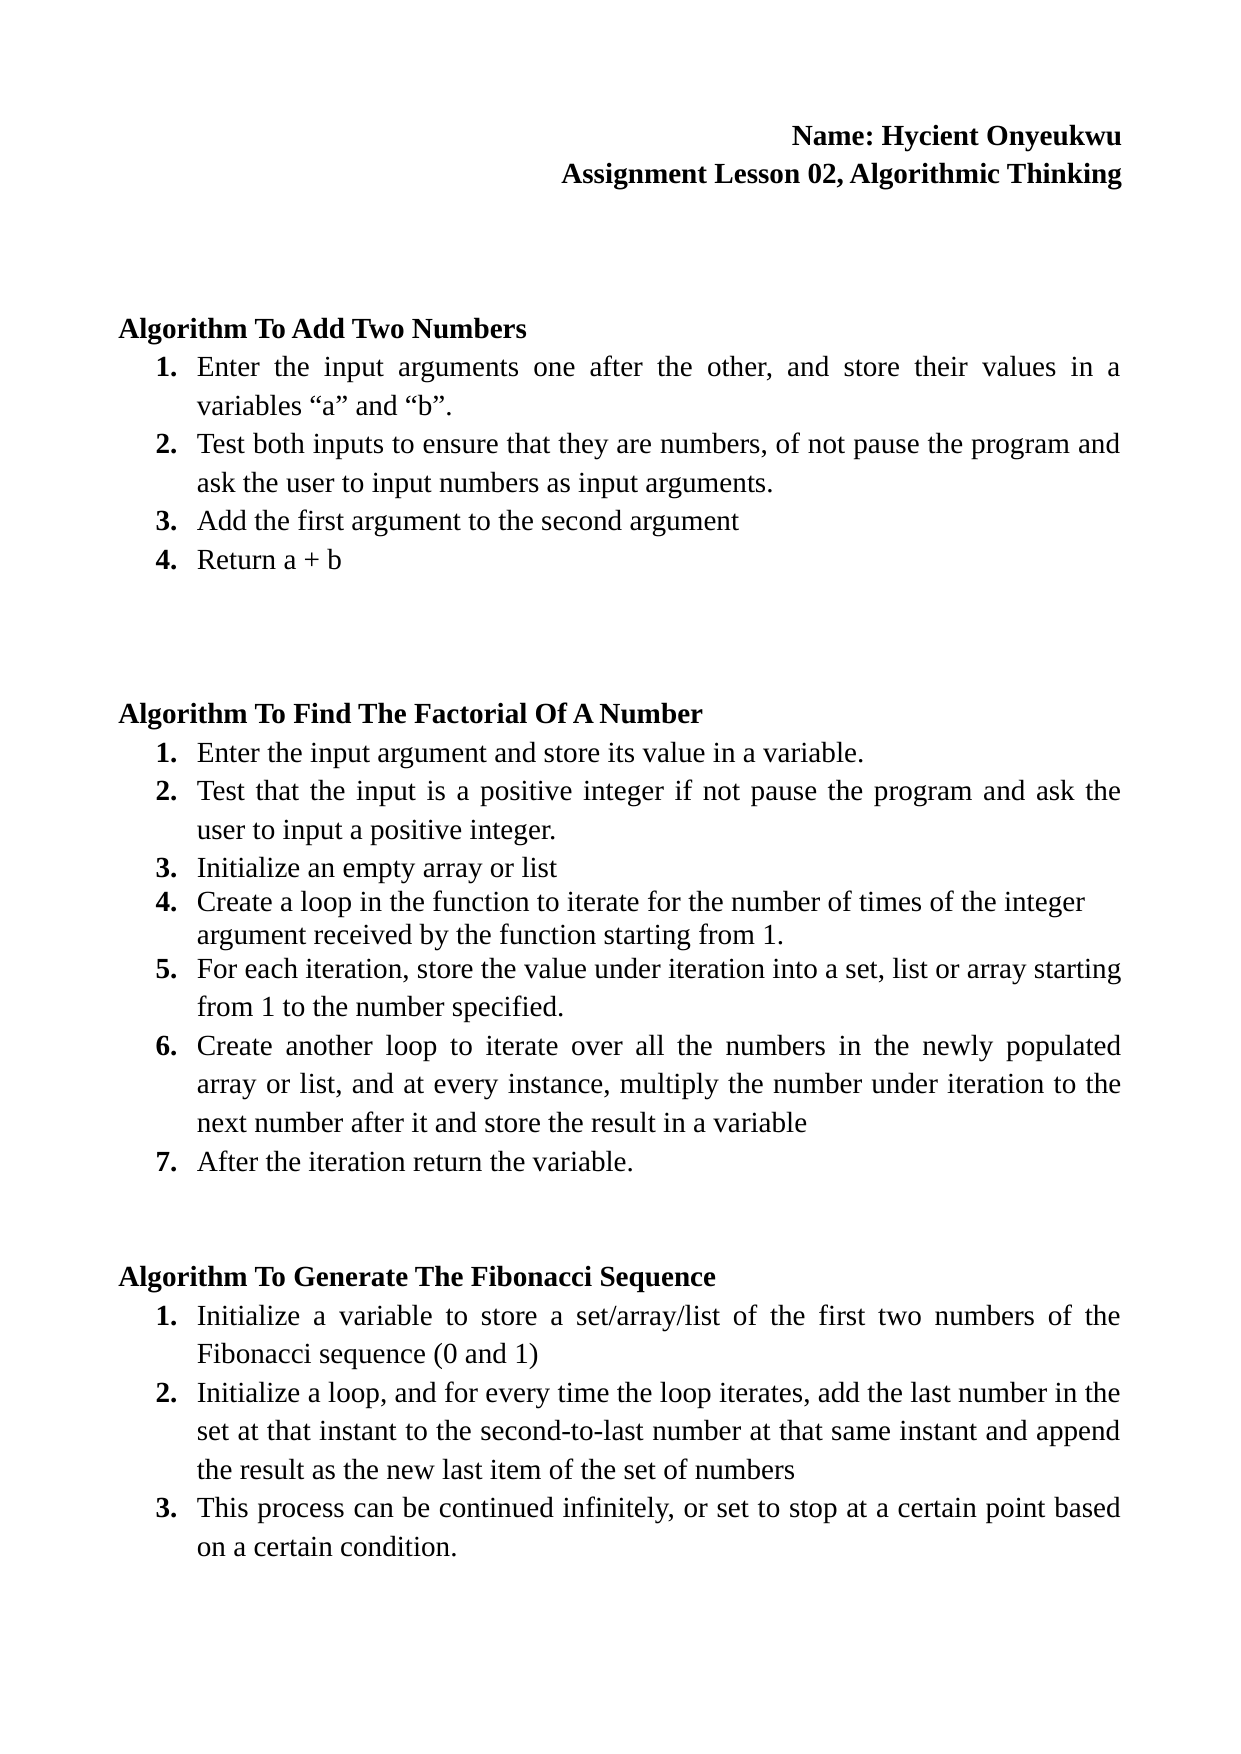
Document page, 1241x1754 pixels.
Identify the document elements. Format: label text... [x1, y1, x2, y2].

list This process can be continued infinitely, or set to stop at a certain point based on a certain condition. [155, 1491, 1122, 1563]
text Algorithm To Find The Factorial Of A Number [118, 696, 1122, 730]
list Enter the input argument and store its value in a variable. [155, 735, 1122, 768]
list Create a loop in the function to iterate for the number of times of the integer argument received by the function starting from 1. [155, 884, 1122, 951]
list Initialize an empty array or list [155, 850, 1122, 884]
text Algorithm To Generate The Fibonacci Sequence [118, 1259, 1122, 1293]
list For each iteration, store the value under iteration into a set, list or array starting from 1 to the number specified. [155, 951, 1122, 1023]
list Enter the input arguments one after the other, and store their values in a variables “a” and “b”. [155, 349, 1122, 421]
list Test that the input is a positive integer if not pause the program and ask the user to input a positive integer. [155, 773, 1122, 845]
list Test both inputs to ensure that they are numbers, of not pause the program and ask the user to input numbers as input arguments. [155, 426, 1122, 498]
text Assignment Lesson 02, Algorithmic Thinking [118, 157, 1122, 190]
list Return a + b [155, 542, 1122, 576]
list After the iteration return the variable. [155, 1144, 1122, 1177]
text Name: Hycient Onyeukwu [118, 118, 1122, 152]
list Initialize a variable to store a set/array/list of the first two numbers of the Fibonacci sequence (0 and 1) [155, 1298, 1122, 1370]
list Create another loop to iterate over all the numbers in the newly populated array or list, and at every instance, multiply the number under iteration to the next number after it and store the result in a variable [155, 1028, 1122, 1139]
list Initialize a loop, and for every time the loop iterates, add the last number in the set at that instant to the second-to-last number at that same instant and append the result as the new last item of the set of numbers [155, 1375, 1122, 1486]
list Add the first argument to the second argument [155, 503, 1122, 537]
text Algorithm To Add Two Numbers [118, 311, 1122, 344]
